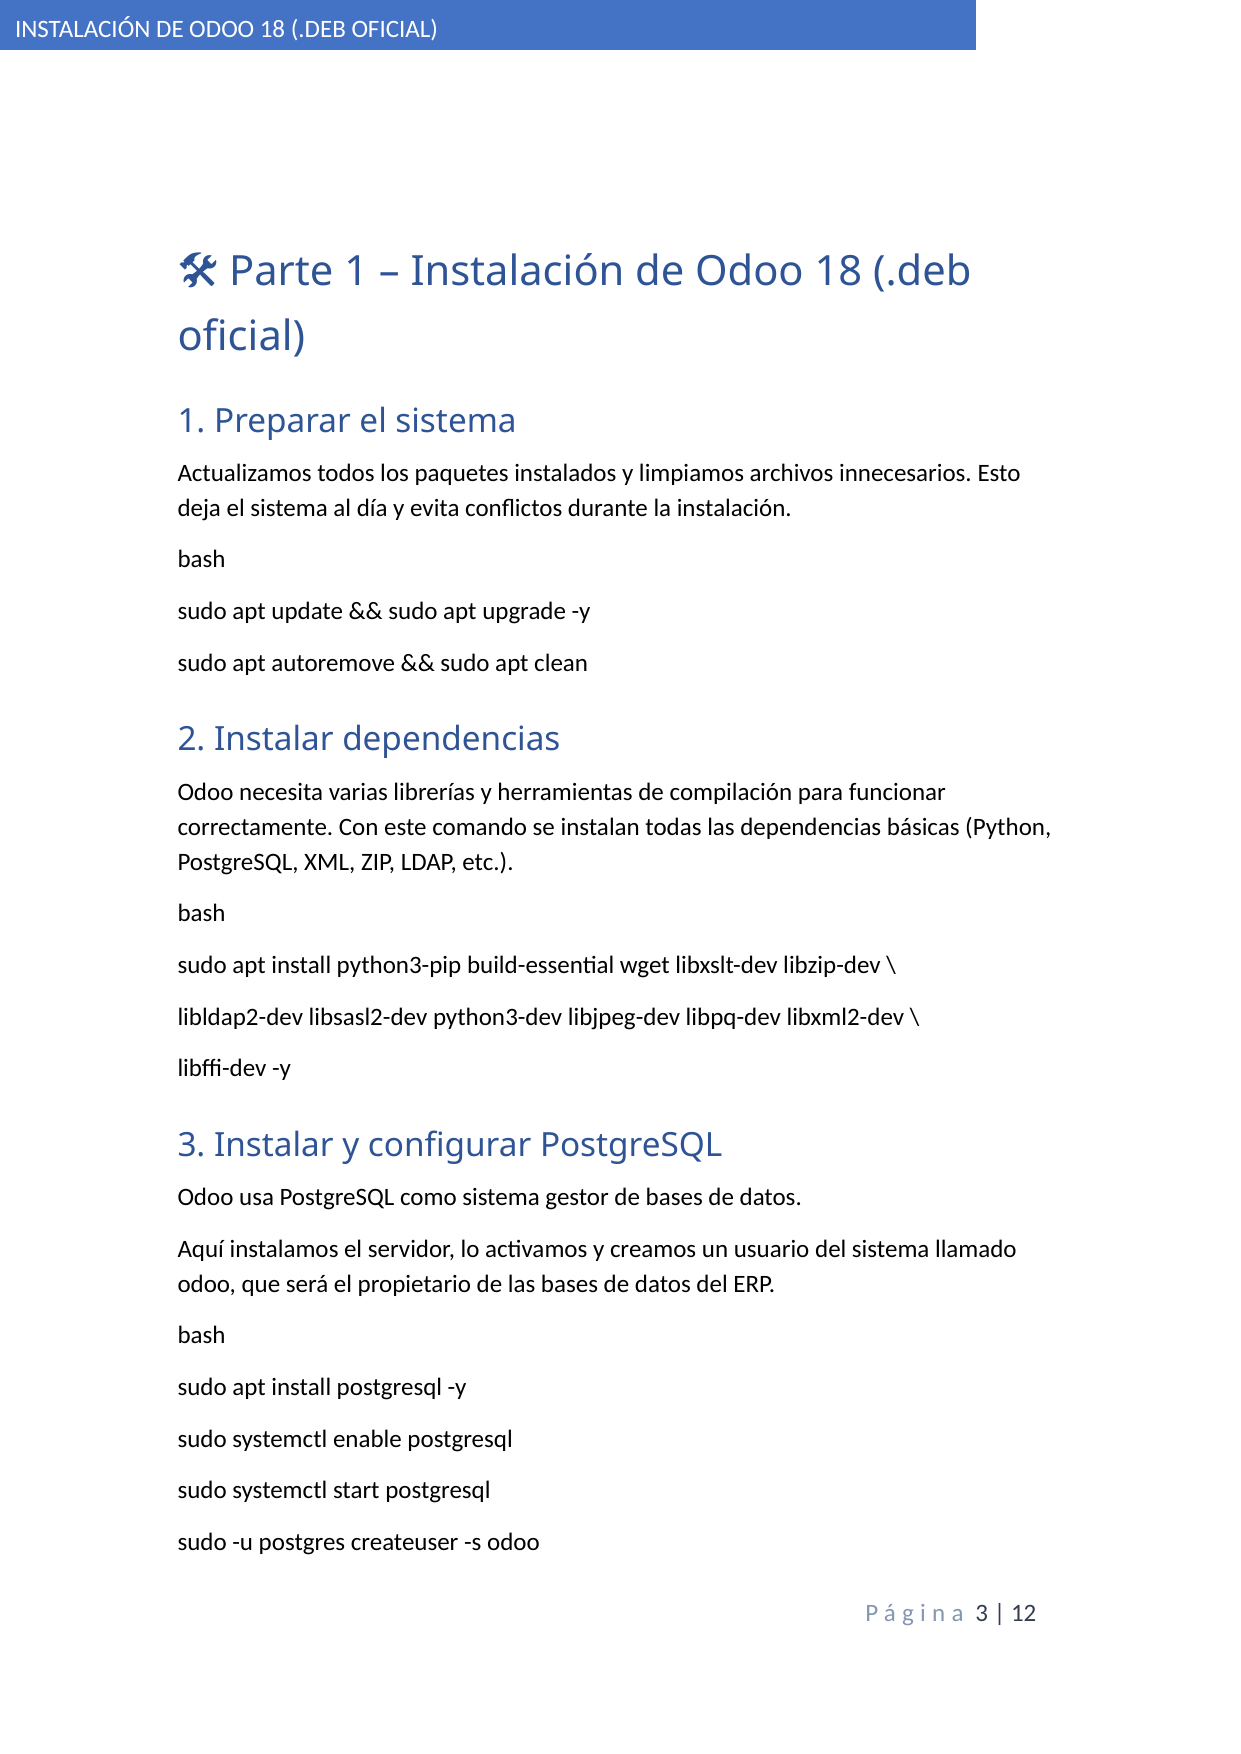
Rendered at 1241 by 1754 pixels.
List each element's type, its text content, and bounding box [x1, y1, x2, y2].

text libffi-dev -y [177, 1052, 1063, 1083]
text Odoo usa PostgreSQL como sistema gestor de bases de datos. [177, 1181, 1063, 1212]
text bash [177, 1319, 1063, 1350]
subtitle 3. Instalar y configurar PostgreSQL [177, 1121, 1063, 1166]
text sudo -u postgres createuser -s odoo [177, 1526, 1063, 1557]
text sudo systemctl enable postgresql [177, 1423, 1063, 1453]
text Aquí instalamos el servidor, lo activamos y creamos un usuario del sistema llamado odoo, que será el propietario de las bases de datos del ERP. [177, 1233, 1063, 1298]
text bash [177, 543, 1063, 574]
text sudo apt install postgresql -y [177, 1371, 1063, 1402]
subtitle 1. Preparar el sistema [177, 396, 1063, 442]
subtitle 🛠️ Parte 1 – Instalación de Odoo 18 (.deb oficial) [177, 241, 1063, 363]
text Actualizamos todos los paquetes instalados y limpiamos archivos innecesarios. Esto deja el sistema al día y evita conflictos durante la instalación. [177, 457, 1063, 522]
text bash [177, 897, 1063, 928]
text sudo systemctl start postgresql [177, 1474, 1063, 1505]
subtitle 2. Instalar dependencias [177, 715, 1063, 761]
text sudo apt update && sudo apt upgrade -y [177, 595, 1063, 626]
text sudo apt install python3-pip build-essential wget libxslt-dev libzip-dev \ [177, 949, 1063, 979]
text Odoo necesita varias librerías y herramientas de compilación para funcionar correctamente. Con este comando se instalan todas las dependencias básicas (Python, PostgreSQL, XML, ZIP, LDAP, etc.). [177, 776, 1063, 876]
text sudo apt autoremove && sudo apt clean [177, 647, 1063, 677]
text libldap2-dev libsasl2-dev python3-dev libjpeg-dev libpq-dev libxml2-dev \ [177, 1001, 1063, 1031]
